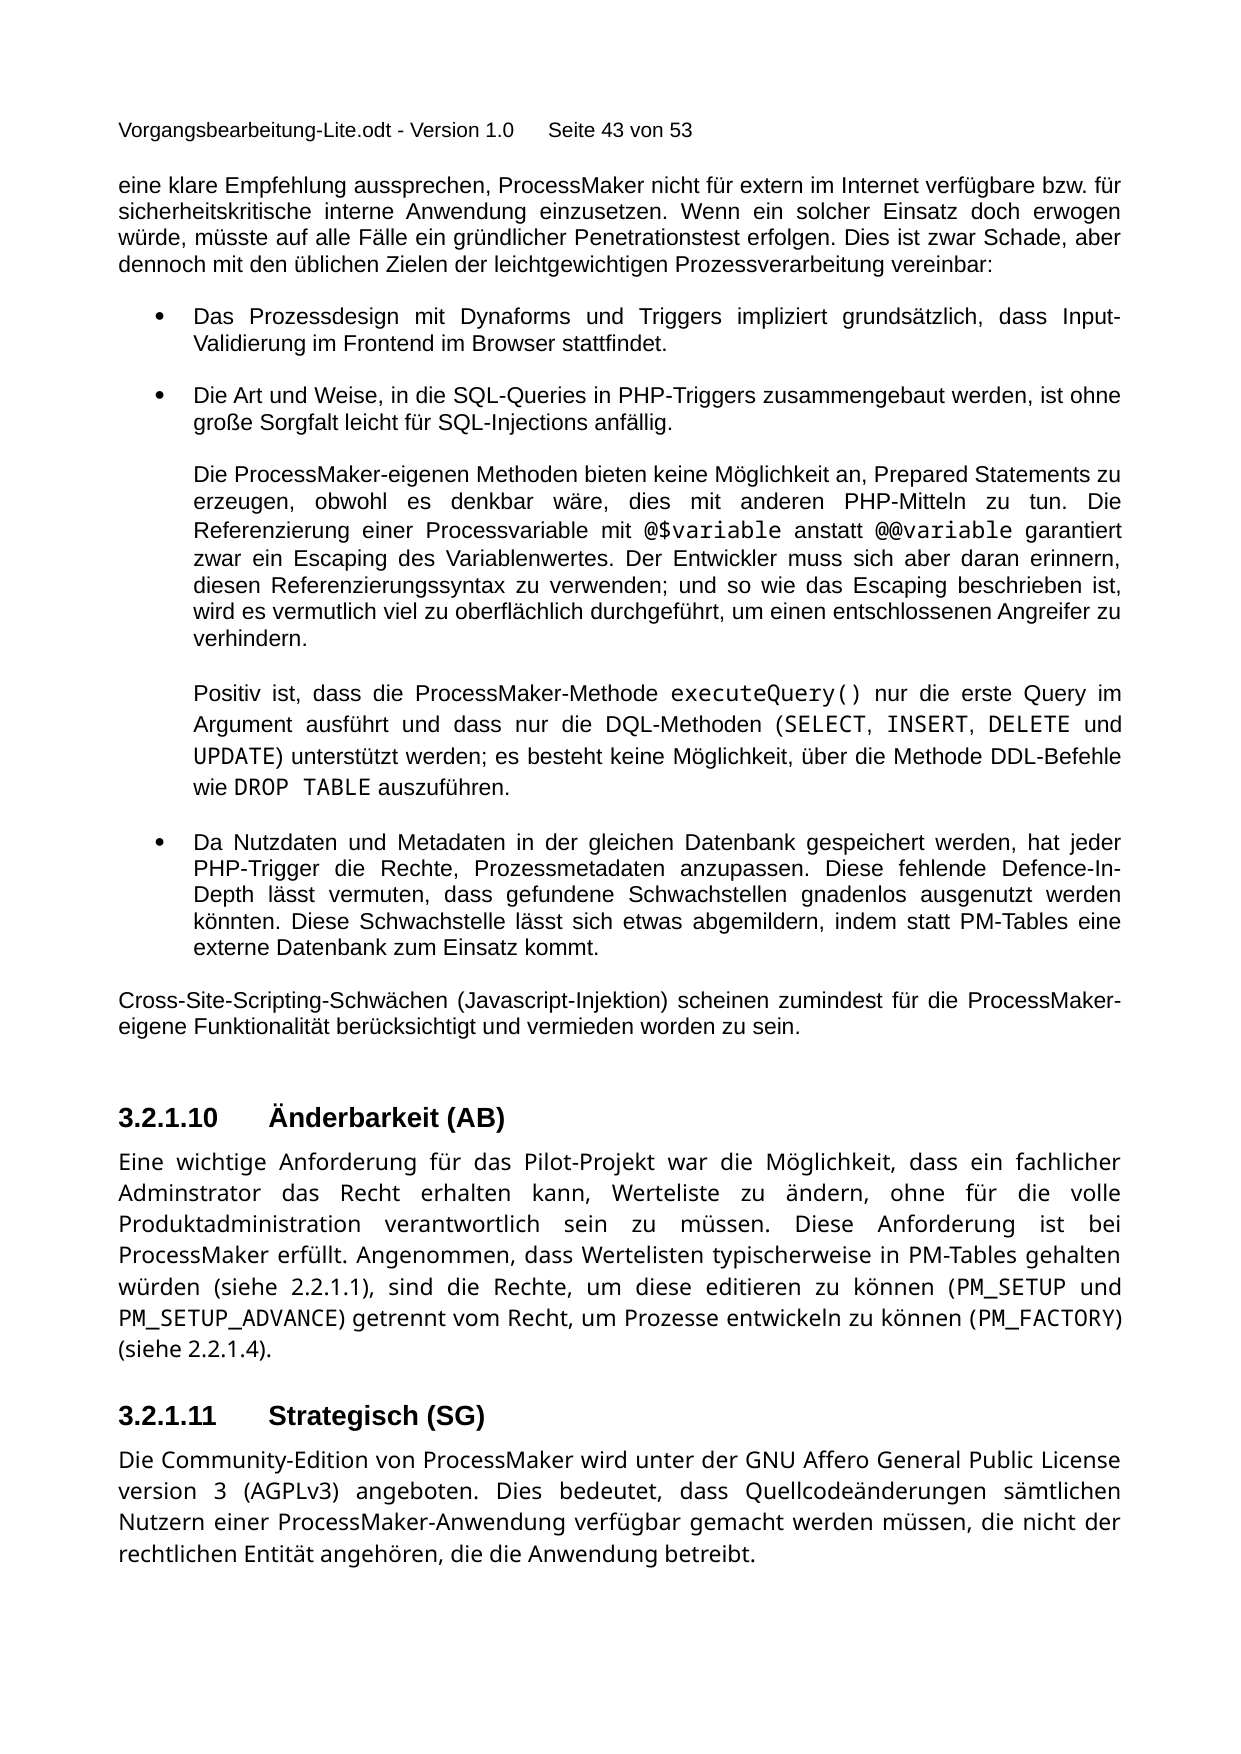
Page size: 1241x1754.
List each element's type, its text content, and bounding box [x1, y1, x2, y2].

text Eine wichtige Anforderung für das Pilot-Projekt war die Möglichkeit, dass ein fachlicher Adminstrator das Recht erhalten kann, Werteliste zu ändern, ohne für die volle Produktadministration verantwortlich sein zu müssen. Diese Anforderung ist bei ProcessMaker erfüllt. Angenommen, dass Wertelisten typischerweise in PM-Tables gehalten würden (siehe 2.2.1.1), sind die Rechte, um diese editieren zu können (PM_SETUP und PM_SETUP_ADVANCE) getrennt vom Recht, um Prozesse entwickeln zu können (PM_FACTORY) (siehe 2.2.1.4). [118, 1145, 1122, 1364]
subtitle Änderbarkeit (AB) [118, 1101, 1122, 1133]
list Positiv ist, dass die ProcessMaker-Methode executeQuery() nur die erste Query im Argument ausführt und dass nur die DQL-Methoden (SELECT, INSERT, DELETE und UPDATE) unterstützt werden; es besteht keine Möglichkeit, über die Methode DDL-Befehle wie DROP TABLE auszuführen. [193, 677, 1122, 802]
list Die Art und Weise, in die SQL-Queries in PHP-Triggers zusammengebaut werden, ist ohne große Sorgfalt leicht für SQL-Injections anfällig. [156, 382, 1122, 435]
list Die ProcessMaker-eigenen Methoden bieten keine Möglichkeit an, Prepared Statements zu erzeugen, obwohl es denkbar wäre, dies mit anderen PHP-Mitteln zu tun. Die Referenzierung einer Processvariable mit @$variable anstatt @@variable garantiert zwar ein Escaping des Variablenwertes. Der Entwickler muss sich aber daran erinnern, diesen Referenzierungssyntax zu verwenden; und so wie das Escaping beschrieben ist, wird es vermutlich viel zu oberflächlich durchgeführt, um einen entschlossenen Angreifer zu verhindern. [193, 461, 1122, 651]
list Da Nutzdaten und Metadaten in der gleichen Datenbank gespeichert werden, hat jeder PHP-Trigger die Rechte, Prozessmetadaten anzupassen. Diese fehlende Defence-In-Depth lässt vermuten, dass gefundene Schwachstellen gnadenlos ausgenutzt werden könnten. Diese Schwachstelle lässt sich etwas abgemildern, indem statt PM-Tables eine externe Datenbank zum Einsatz kommt. [156, 828, 1122, 960]
list eine klare Empfehlung aussprechen, ProcessMaker nicht für extern im Internet verfügbare bzw. für sicherheitskritische interne Anwendung einzusetzen. Wenn ein solcher Einsatz doch erwogen würde, müsste auf alle Fälle ein gründlicher Penetrationstest erfolgen. Dies ist zwar Schade, aber dennoch mit den üblichen Zielen der leichtgewichtigen Prozessverarbeitung vereinbar: [118, 172, 1122, 277]
text Die Community-Edition von ProcessMaker wird unter der GNU Affero General Public License version 3 (AGPLv3) angeboten. Dies bedeutet, dass Quellcodeänderungen sämtlichen Nutzern einer ProcessMaker-Anwendung verfügbar gemacht werden müssen, die nicht der rechtlichen Entität angehören, die die Anwendung betreibt. [118, 1444, 1122, 1569]
subtitle Strategisch (SG) [118, 1399, 1122, 1431]
list Cross-Site-Scripting-Schwächen (Javascript-Injektion) scheinen zumindest für die ProcessMaker-eigene Funktionalität berücksichtigt und vermieden worden zu sein. [118, 987, 1122, 1039]
list Das Prozessdesign mit Dynaforms und Triggers impliziert grundsätzlich, dass Input-Validierung im Frontend im Browser stattfindet. [156, 303, 1122, 356]
